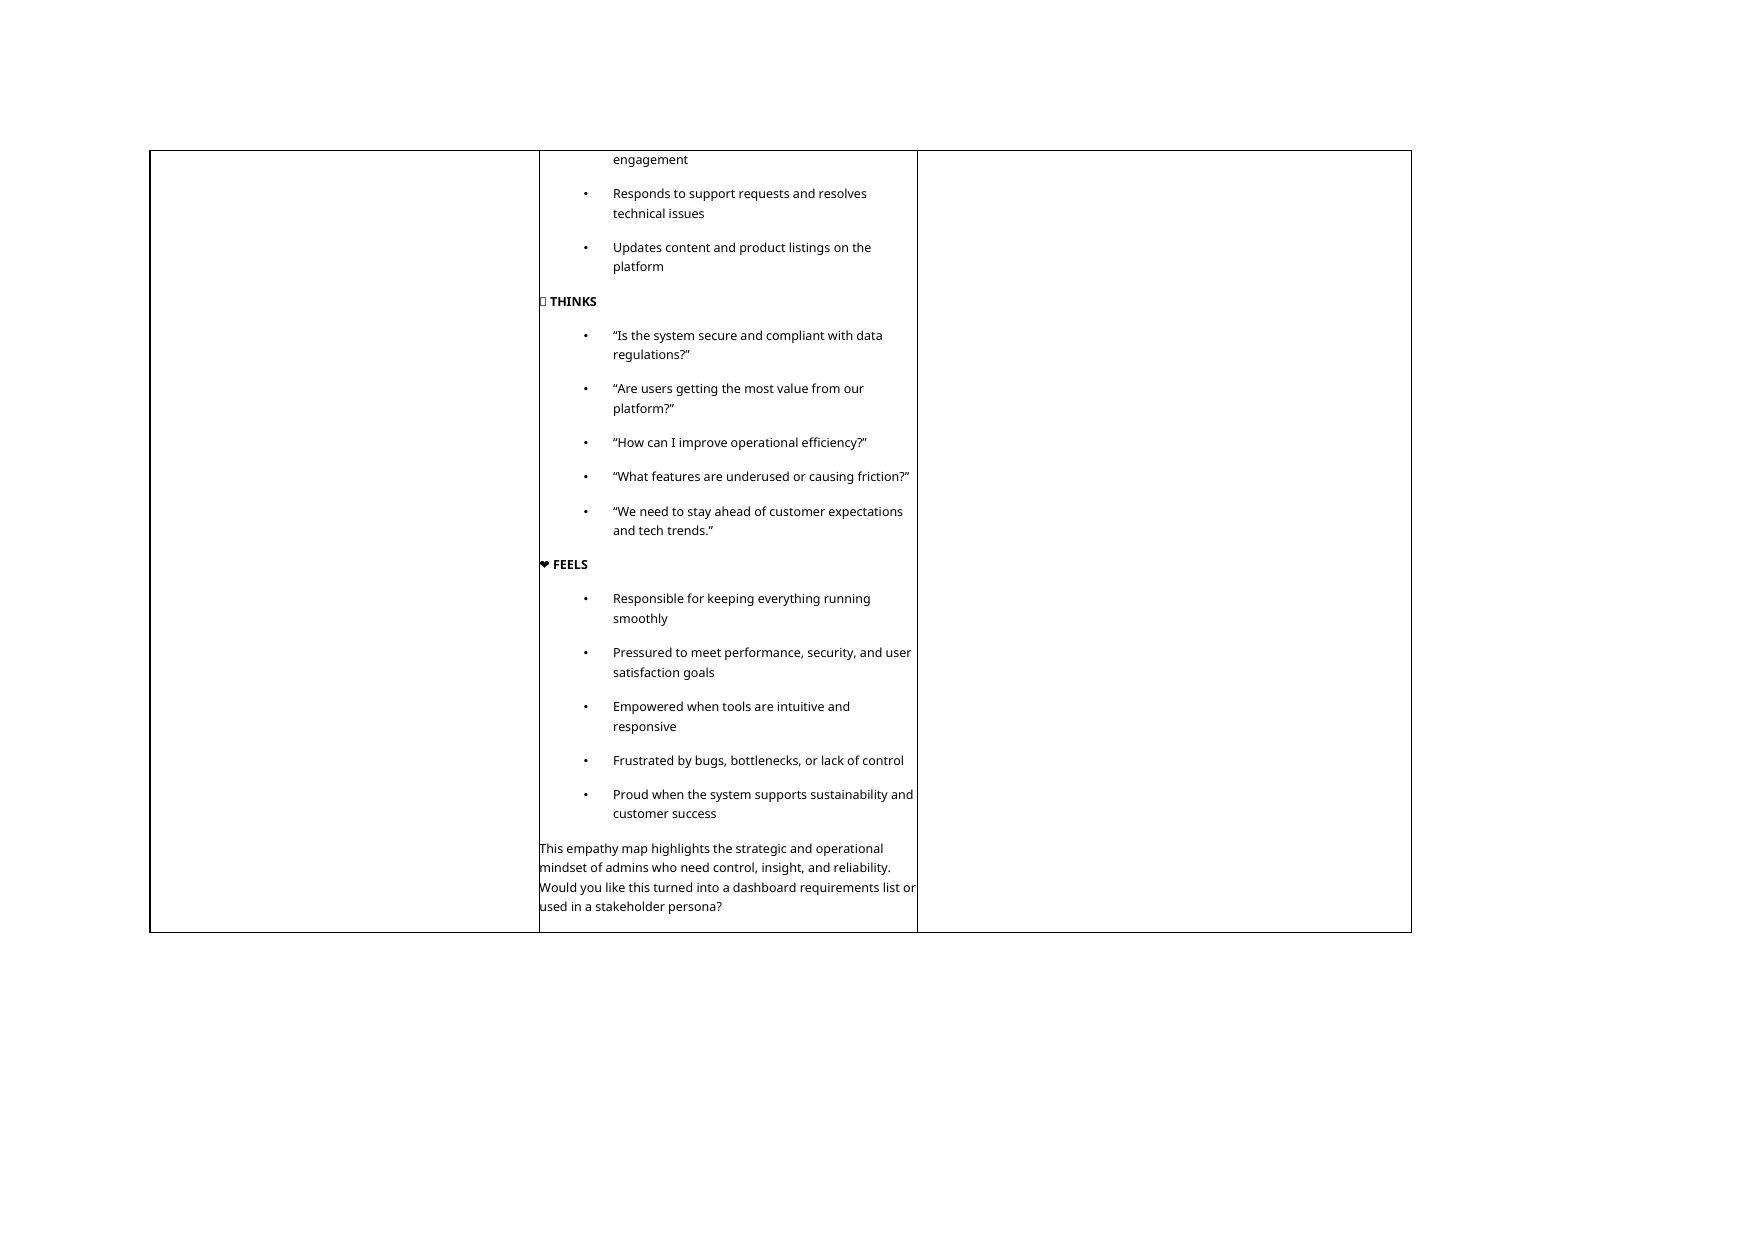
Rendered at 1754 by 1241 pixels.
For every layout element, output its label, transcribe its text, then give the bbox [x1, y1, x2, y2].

table_cell [151, 151, 539, 932]
table_cell Here’s an Empathy Map for administrators of Rolsa Technologies’ digital system — those responsible for overseeing operations, managing users, and ensuring the platform runs smoothly. This is structured using the Says / Does / Thinks / Feels framework: 🧠 Empathy Map: Rolsa Technologies System Administrators 🗣️ SAYS “I need full visibility into all user activity and system performance.” “The platform must be secure, scalable, and easy to maintain.” “I want to quickly resolve issues and support users.” “We need analytics to track usage and identify trends.” “The system should allow me to manage roles and permissions easily.” 🏃 DOES Monitors system health, uptime, and performance metrics Manages user accounts, roles, and access levels Reviews consultation schedules and installation workflows Tracks energy usage data and customer engagement Responds to support requests and resolves technical issues Updates content and product listings on the platform 💭 THINKS “Is the system secure and compliant with data regulations?” “Are users getting the most value from our platform?” “How can I improve operational efficiency?” “What features are underused or causing friction?” “We need to stay ahead of customer expectations and tech trends.” ❤️ FEELS Responsible for keeping everything running smoothly Pressured to meet performance, security, and user satisfaction goals Empowered when tools are intuitive and responsive Frustrated by bugs, bottlenecks, or lack of control Proud when the system supports sustainability and customer success This empathy map highlights the strategic and operational mindset of admins who need control, insight, and reliability. Would you like this turned into a dashboard requirements list or used in a stakeholder persona? [540, 151, 917, 932]
table_cell [918, 151, 1411, 932]
